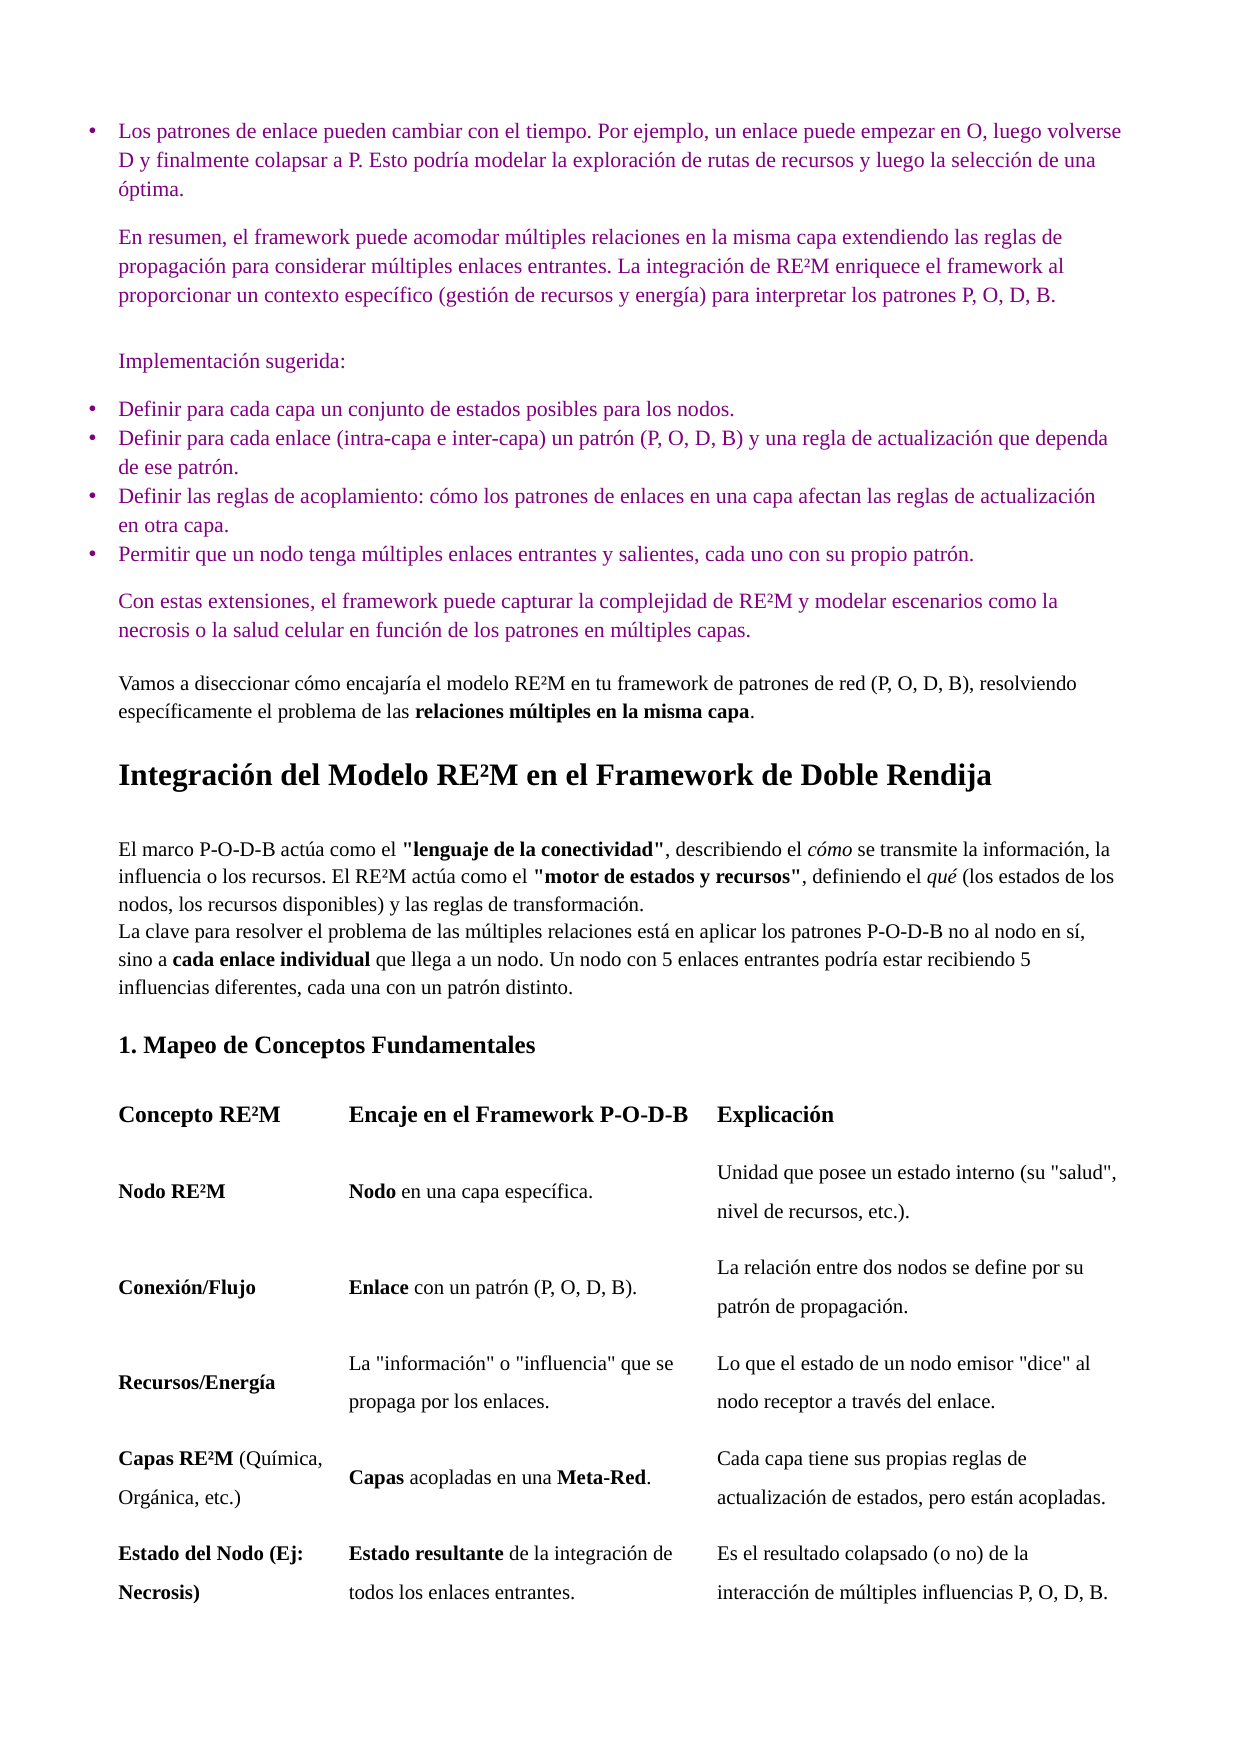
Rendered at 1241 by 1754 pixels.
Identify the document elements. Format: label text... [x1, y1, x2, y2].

table_cell Nodo en una capa específica. [349, 1145, 717, 1238]
list Definir las reglas de acoplamiento: cómo los patrones de enlaces en una capa afectan las reglas de actualización en otra capa. [118, 483, 1122, 537]
table_cell Enlace con un patrón (P, O, D, B). [349, 1240, 717, 1334]
list Los patrones de enlace pueden cambiar con el tiempo. Por ejemplo, un enlace puede empezar en O, luego volverse D y finalmente colapsar a P. Esto podría modelar la exploración de rutas de recursos y luego la selección de una óptima. [118, 118, 1122, 201]
table_cell Es el resultado colapsado (o no) de la interacción de múltiples influencias P, O, D, B. [717, 1526, 1122, 1620]
list Permitir que un nodo tenga múltiples enlaces entrantes y salientes, cada uno con su propio patrón. [118, 541, 1122, 566]
list Definir para cada capa un conjunto de estados posibles para los nodos. [118, 396, 1122, 421]
table_cell Nodo RE²M [118, 1145, 348, 1238]
table_header Encaje en el Framework P-O-D-B [349, 1089, 717, 1143]
text En resumen, el framework puede acomodar múltiples relaciones en la misma capa extendiendo las reglas de propagación para considerar múltiples enlaces entrantes. La integración de RE²M enriquece el framework al proporcionar un contexto específico (gestión de recursos y energía) para interpretar los patrones P, O, D, B. [118, 224, 1122, 307]
list Definir para cada enlace (intra-capa e inter-capa) un patrón (P, O, D, B) y una regla de actualización que dependa de ese patrón. [118, 425, 1122, 479]
table_cell Recursos/Energía [118, 1336, 348, 1429]
text Vamos a diseccionar cómo encajaría el modelo RE²M en tu framework de patrones de red (P, O, D, B), resolviendo específicamente el problema de las relaciones múltiples en la misma capa. Integración del Modelo RE²M en el Framework de Doble Rendija El marco P-O-D-B actúa como el "lenguaje de la conectividad", describiendo el cómo se transmite la información, la influencia o los recursos. El RE²M actúa como el "motor de estados y recursos", definiendo el qué (los estados de los nodos, los recursos disponibles) y las reglas de transformación. La clave para resolver el problema de las múltiples relaciones está en aplicar los patrones P-O-D-B no al nodo en sí, sino a cada enlace individual que llega a un nodo. Un nodo con 5 enlaces entrantes podría estar recibiendo 5 influencias diferentes, cada una con un patrón distinto. 1. Mapeo de Conceptos Fundamentales [118, 671, 1122, 1059]
table_cell Estado del Nodo (Ej: Necrosis) [118, 1526, 348, 1620]
table_cell Capas acopladas en una Meta-Red. [349, 1431, 717, 1524]
table_cell Capas RE²M (Química, Orgánica, etc.) [118, 1431, 348, 1524]
table_cell Conexión/Flujo [118, 1240, 348, 1334]
table_cell La relación entre dos nodos se define por su patrón de propagación. [717, 1240, 1122, 1334]
table_cell Lo que el estado de un nodo emisor "dice" al nodo receptor a través del enlace. [717, 1336, 1122, 1429]
text Implementación sugerida: [118, 348, 1122, 373]
table_header Explicación [717, 1089, 1122, 1143]
table_header Concepto RE²M [118, 1089, 348, 1143]
table_cell Unidad que posee un estado interno (su "salud", nivel de recursos, etc.). [717, 1145, 1122, 1238]
text Con estas extensiones, el framework puede capturar la complejidad de RE²M y modelar escenarios como la necrosis o la salud celular en función de los patrones en múltiples capas. [118, 588, 1122, 642]
table_cell Cada capa tiene sus propias reglas de actualización de estados, pero están acopladas. [717, 1431, 1122, 1524]
table_cell Estado resultante de la integración de todos los enlaces entrantes. [349, 1526, 717, 1620]
table_cell La "información" o "influencia" que se propaga por los enlaces. [349, 1336, 717, 1429]
